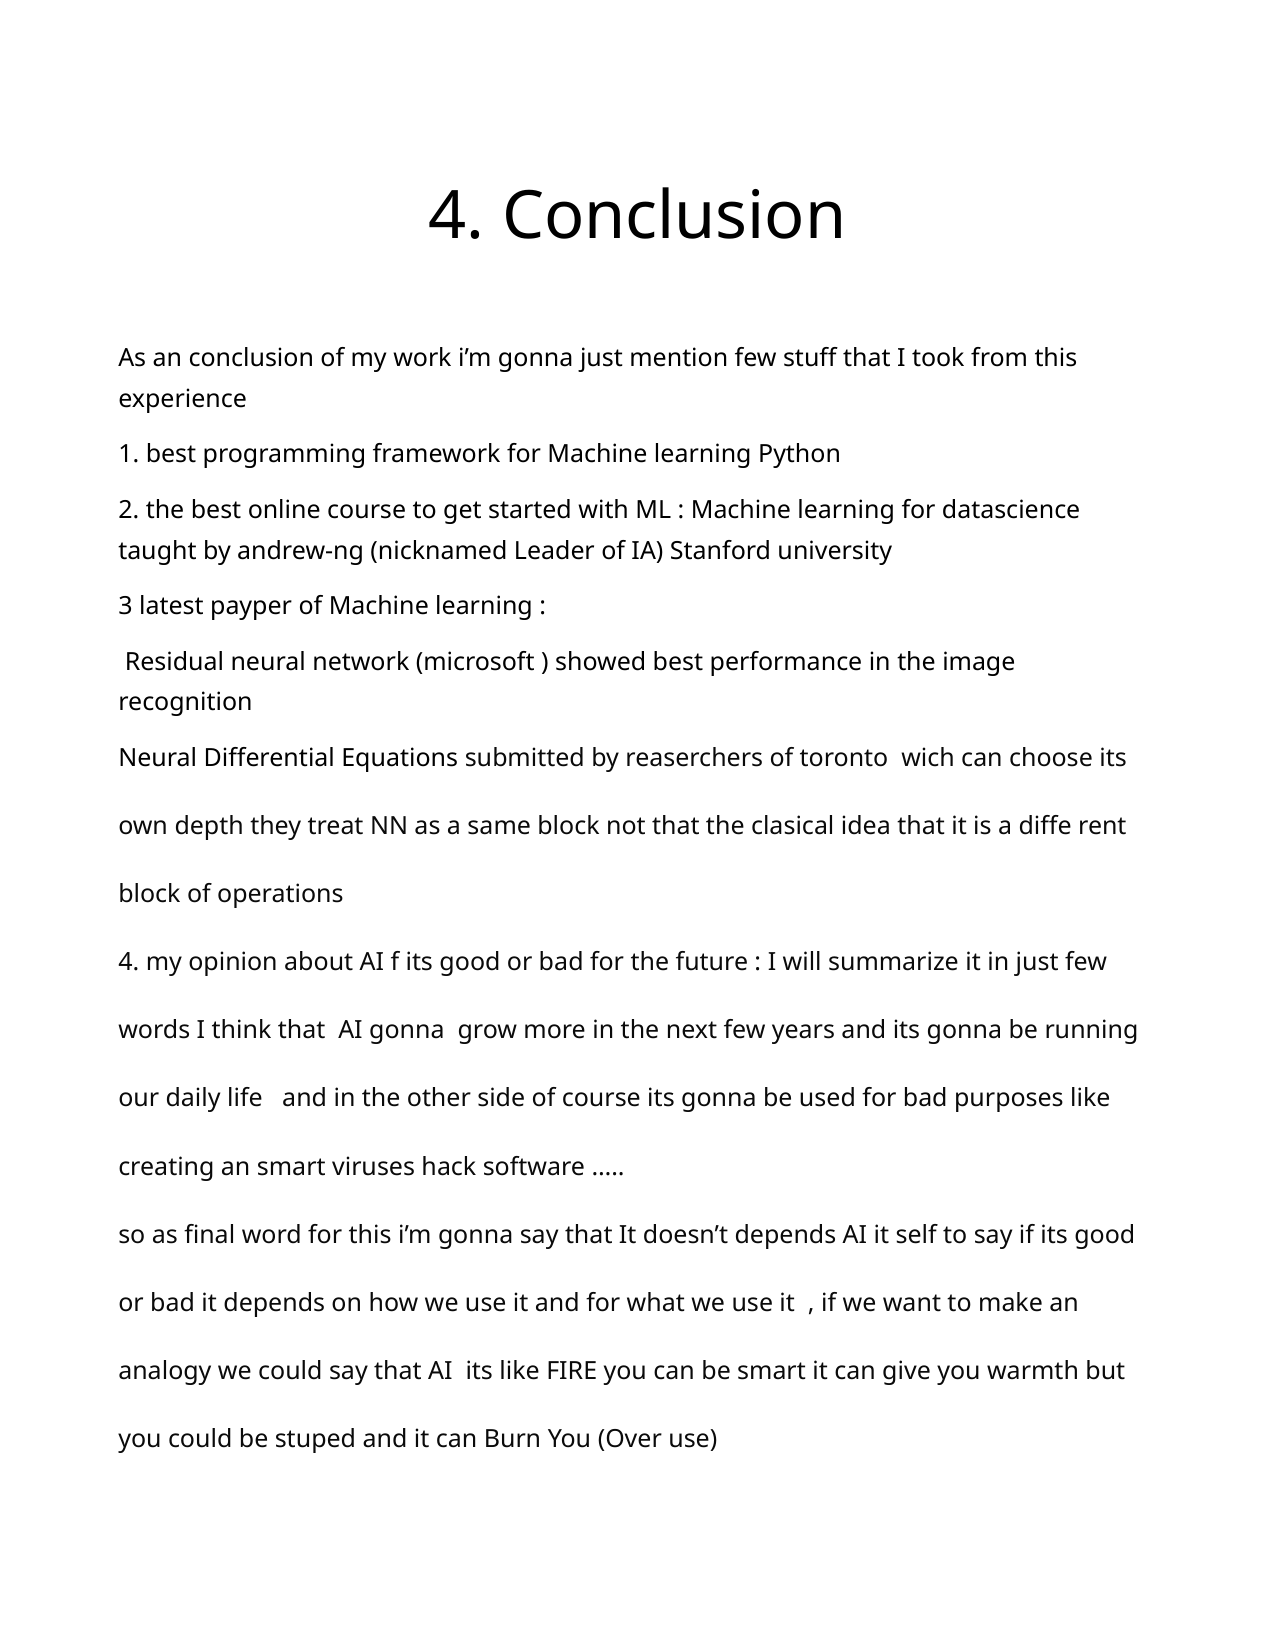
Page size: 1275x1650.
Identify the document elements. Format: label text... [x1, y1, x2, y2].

text 4. Conclusion [118, 167, 1157, 258]
subtitle so as final word for this i’m gonna say that It doesn’t depends AI it self to say if its good or bad it depends on how we use it and for what we use it , if we want to make an analogy we could say that AI its like FIRE you can be smart it can give you warmth but you could be stuped and it can Burn You (Over use) [118, 1216, 1144, 1455]
text 1. best programming framework for Machine learning Python [118, 436, 1157, 470]
subtitle Neural Differential Equations submitted by reaserchers of toronto wich can choose its own depth they treat NN as a same block not that the clasical idea that it is a diffe rent block of operations [118, 739, 1144, 910]
subtitle 4. my opinion about AI f its good or bad for the future : I will summarize it in just few words I think that AI gonna grow more in the next few years and its gonna be running our daily life and in the other side of course its gonna be used for bad purposes like creating an smart viruses hack software ….. [118, 944, 1144, 1182]
text 3 latest payper of Machine learning : [118, 588, 1157, 622]
text Residual neural network (microsoft ) showed best performance in the image recognition [118, 643, 1157, 718]
text 2. the best online course to get started with ML : Machine learning for datascience taught by andrew-ng (nicknamed Leader of IA) Stanford university [118, 491, 1157, 566]
text As an conclusion of my work i’m gonna just mention few stuff that I took from this experience [118, 340, 1157, 415]
